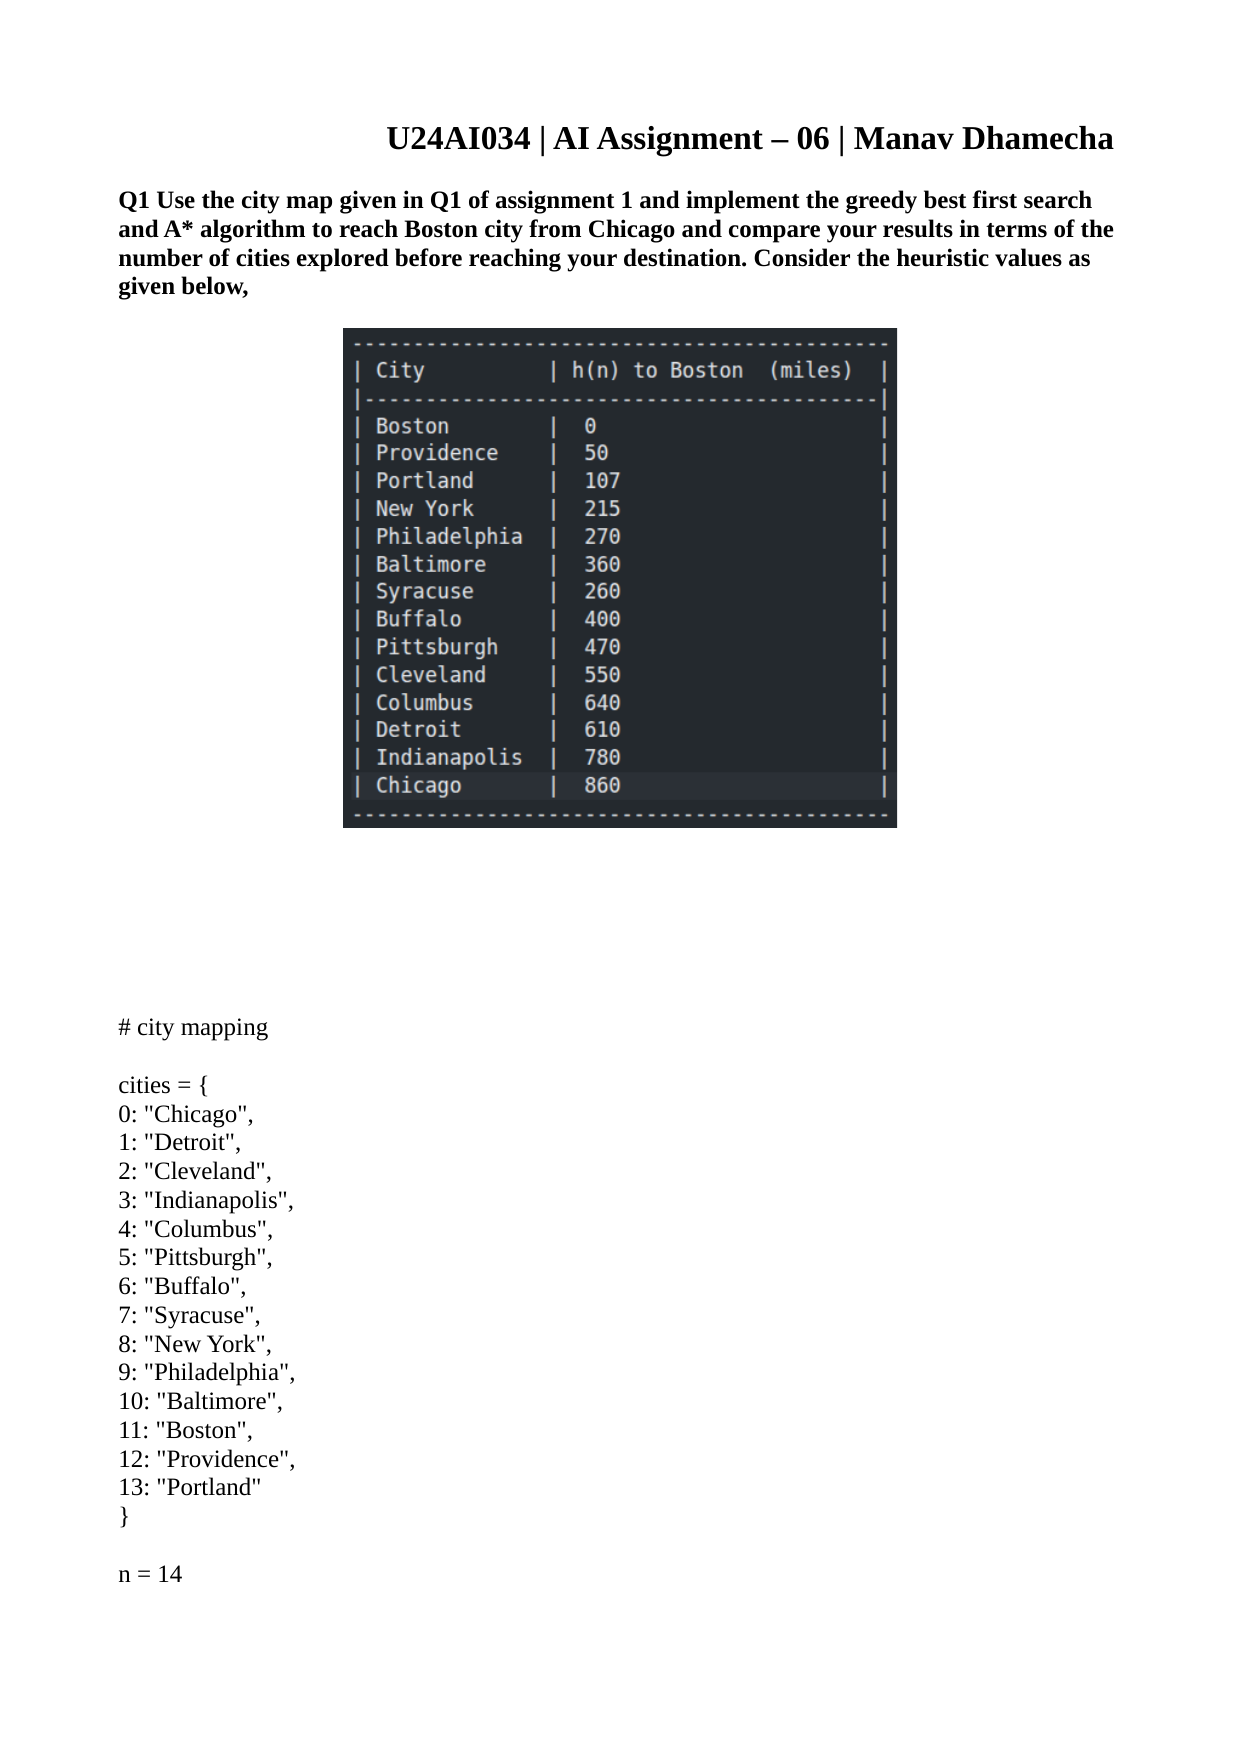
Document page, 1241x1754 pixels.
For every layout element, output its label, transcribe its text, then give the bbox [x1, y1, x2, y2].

text 5: "Pittsburgh", [118, 1242, 1122, 1271]
text } [118, 1501, 1122, 1530]
text 3: "Indianapolis", [118, 1185, 1122, 1214]
text 9: "Philadelphia", [118, 1357, 1122, 1386]
text number of cities explored before reaching your destination. Consider the heuristic values as [118, 243, 1122, 271]
text U24AI034 | AI Assignment – 06 | Manav Dhamecha [118, 118, 1122, 156]
text 11: "Boston", [118, 1415, 1122, 1444]
text 2: "Cleveland", [118, 1156, 1122, 1185]
text # city mapping [118, 1012, 1122, 1041]
text 7: "Syracuse", [118, 1300, 1122, 1329]
text cities = { [118, 1070, 1122, 1099]
text 13: "Portland" [118, 1472, 1122, 1501]
text given below, [118, 271, 1122, 300]
picture [343, 328, 898, 828]
text 8: "New York", [118, 1329, 1122, 1357]
text 6: "Buffalo", [118, 1271, 1122, 1300]
text 10: "Baltimore", [118, 1386, 1122, 1415]
text Q1 Use the city map given in Q1 of assignment 1 and implement the greedy best first search [118, 185, 1122, 214]
text 4: "Columbus", [118, 1214, 1122, 1242]
text and A* algorithm to reach Boston city from Chicago and compare your results in terms of the [118, 214, 1122, 243]
text 1: "Detroit", [118, 1127, 1122, 1156]
text n = 14 [118, 1559, 1122, 1587]
text 12: "Providence", [118, 1444, 1122, 1472]
text 0: "Chicago", [118, 1099, 1122, 1127]
